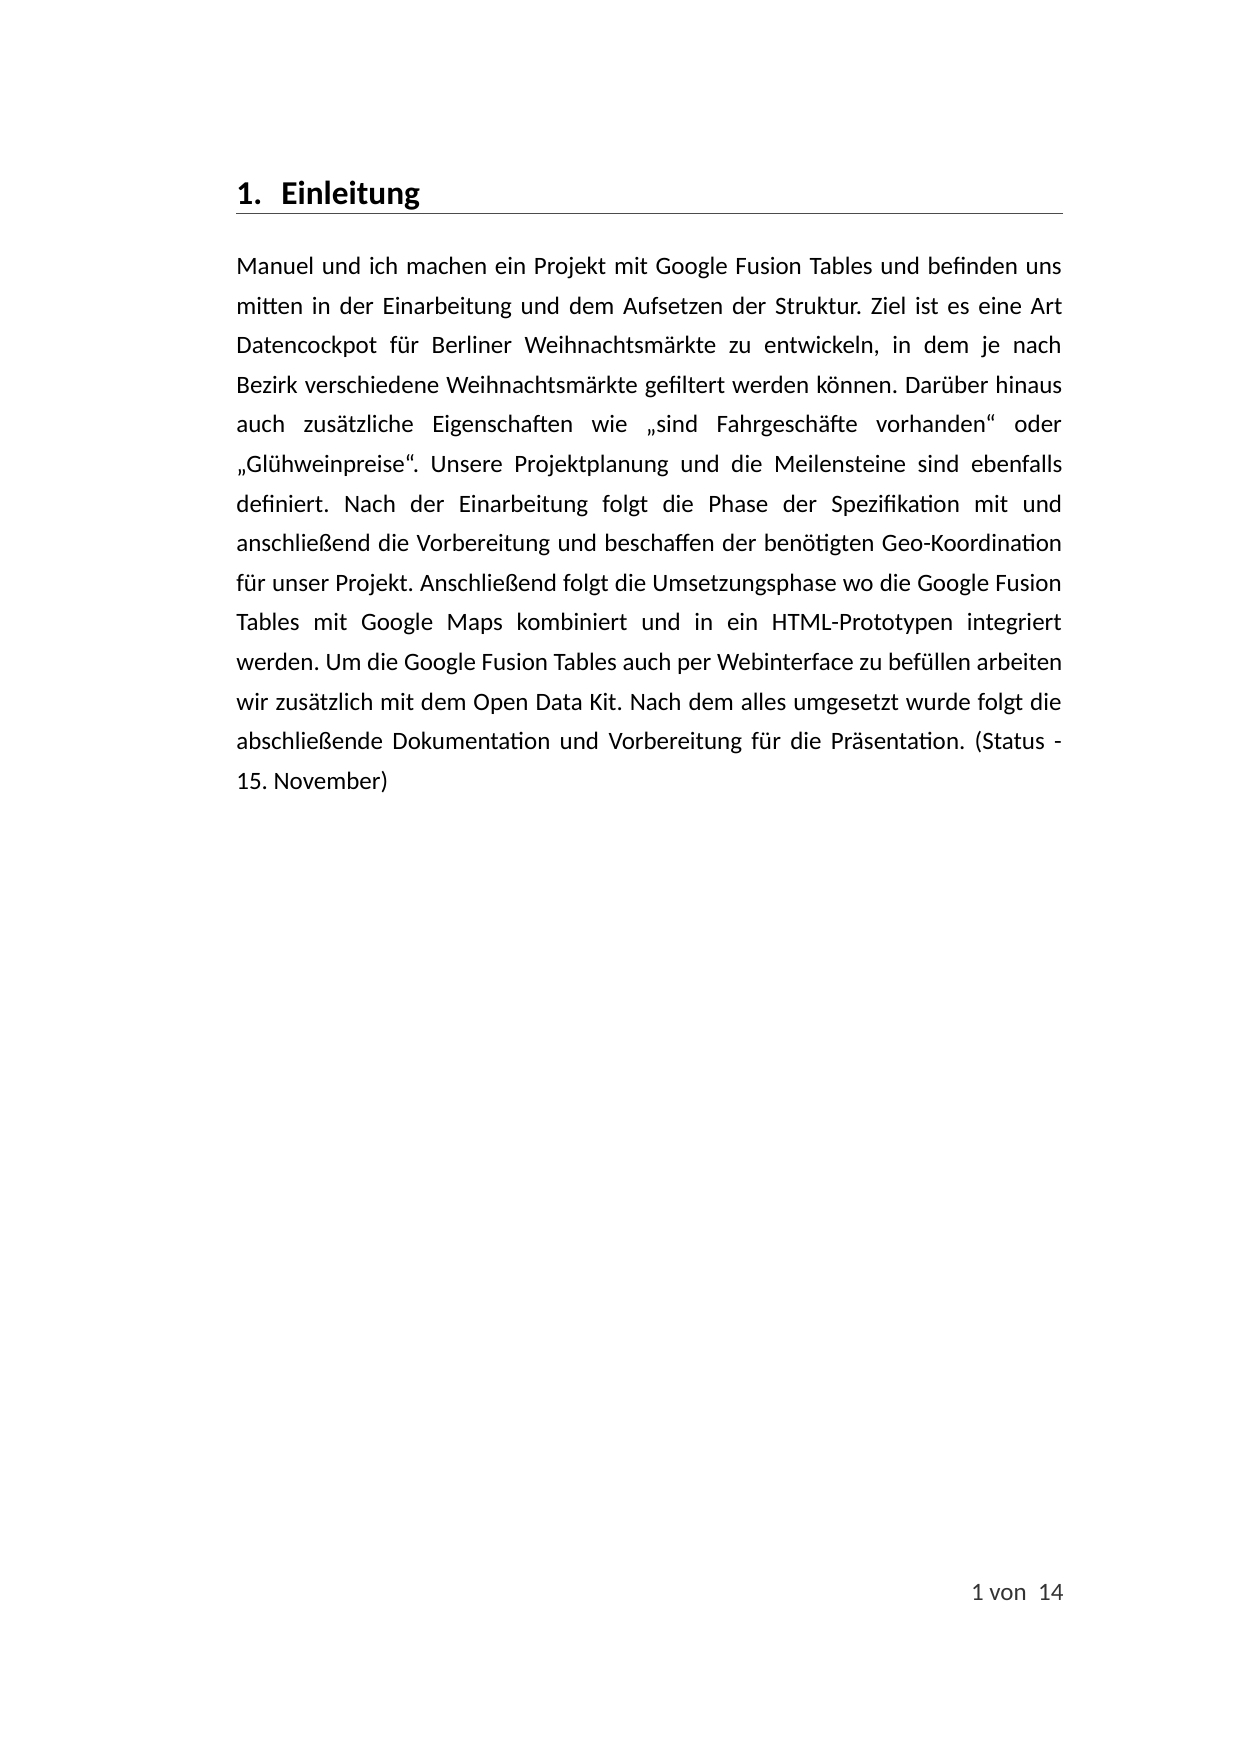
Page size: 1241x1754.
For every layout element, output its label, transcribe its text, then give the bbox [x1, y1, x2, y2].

subtitle Einleitung [236, 172, 1063, 213]
text Manuel und ich machen ein Projekt mit Google Fusion Tables und befinden uns mitten in der Einarbeitung und dem Aufsetzen der Struktur. Ziel ist es eine Art Datencockpot für Berliner Weihnachtsmärkte zu entwickeln, in dem je nach Bezirk verschiedene Weihnachtsmärkte gefiltert werden können. Darüber hinaus auch zusätzliche Eigenschaften wie „sind Fahrgeschäfte vorhanden“ oder „Glühweinpreise“. Unsere Projektplanung und die Meilensteine sind ebenfalls definiert. Nach der Einarbeitung folgt die Phase der Spezifikation mit und anschließend die Vorbereitung und beschaffen der benötigten Geo-Koordination für unser Projekt. Anschließend folgt die Umsetzungsphase wo die Google Fusion Tables mit Google Maps kombiniert und in ein HTML-Prototypen integriert werden. Um die Google Fusion Tables auch per Webinterface zu befüllen arbeiten wir zusätzlich mit dem Open Data Kit. Nach dem alles umgesetzt wurde folgt die abschließende Dokumentation und Vorbereitung für die Präsentation. (Status - 15. November) [236, 250, 1063, 795]
